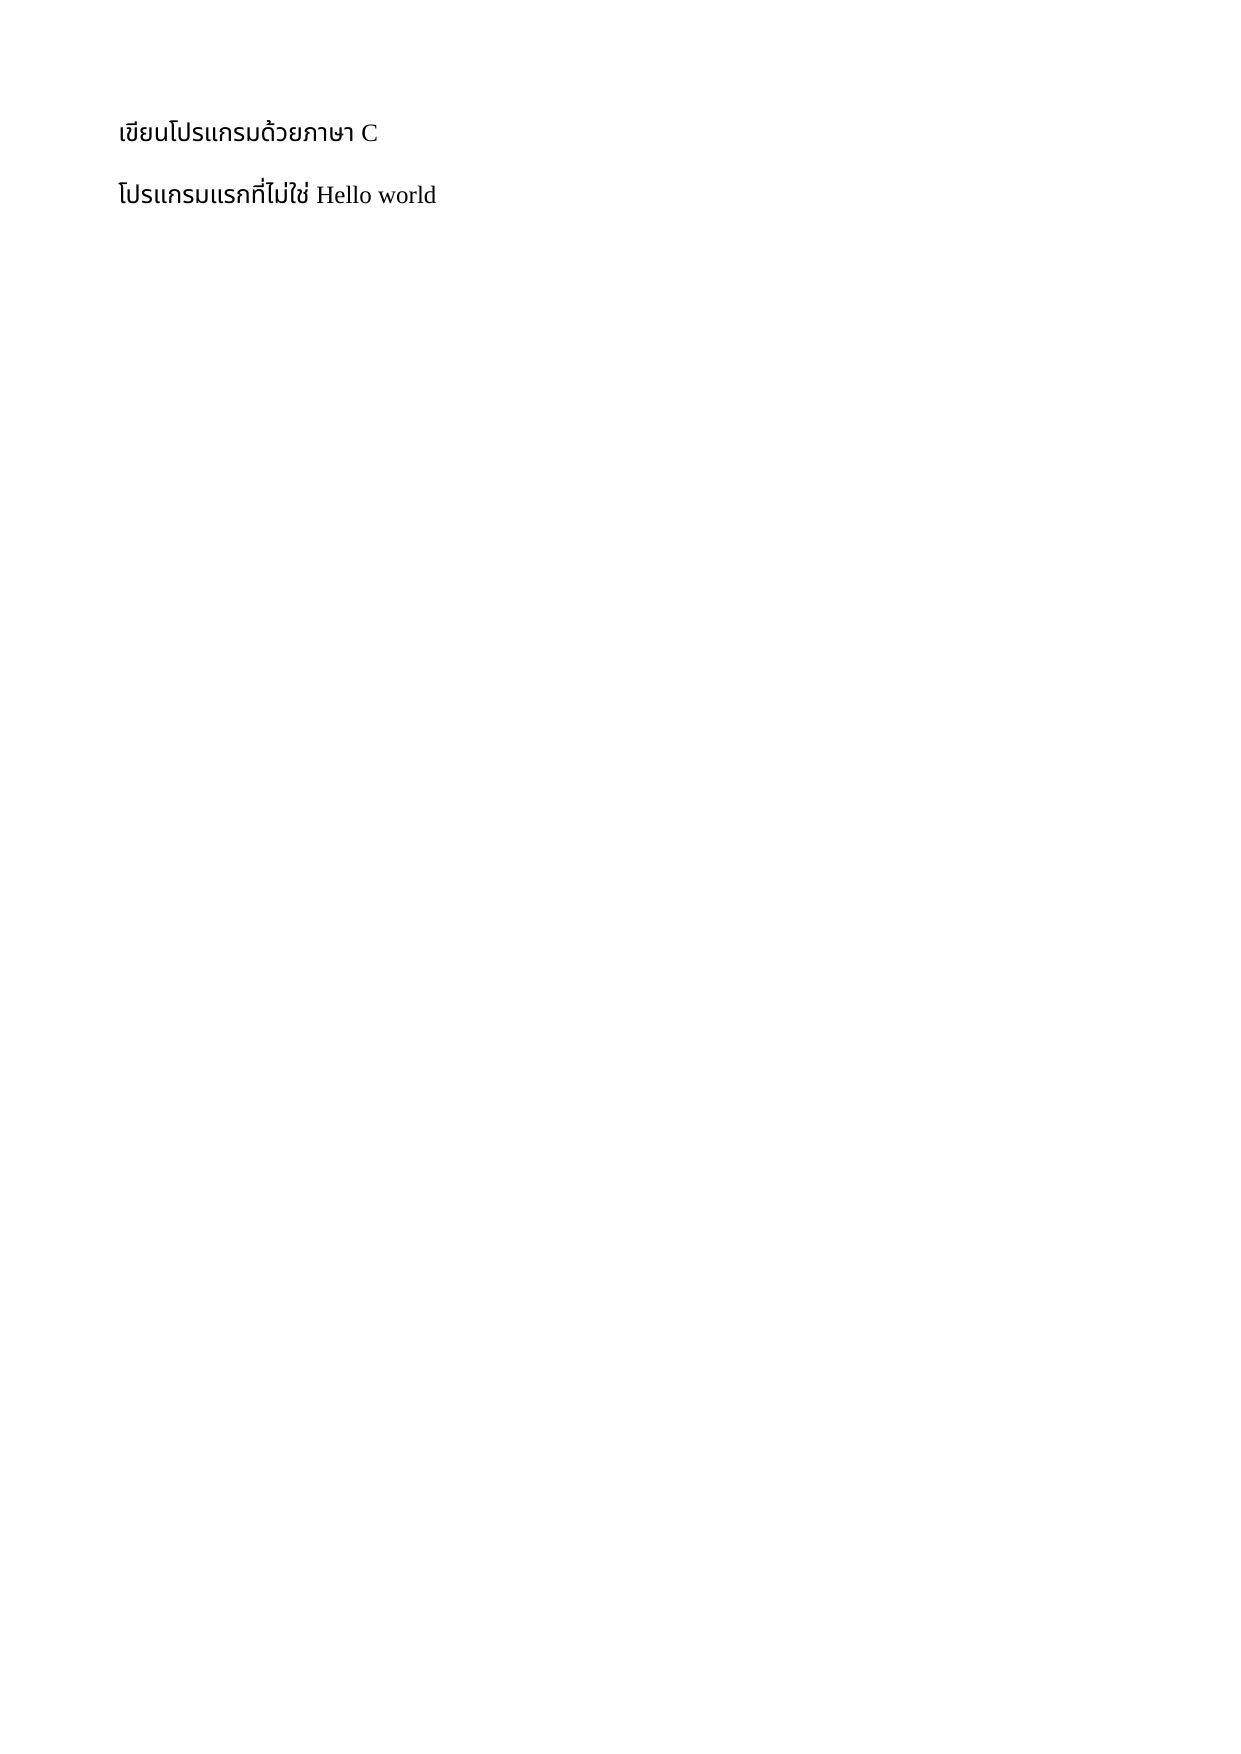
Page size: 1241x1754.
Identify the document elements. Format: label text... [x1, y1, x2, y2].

text เขียนโปรแกรมด้วยภาษา C [118, 118, 1122, 152]
text โปรแกรมแรกที่ไม่ใช่ Hello world [118, 180, 1122, 214]
